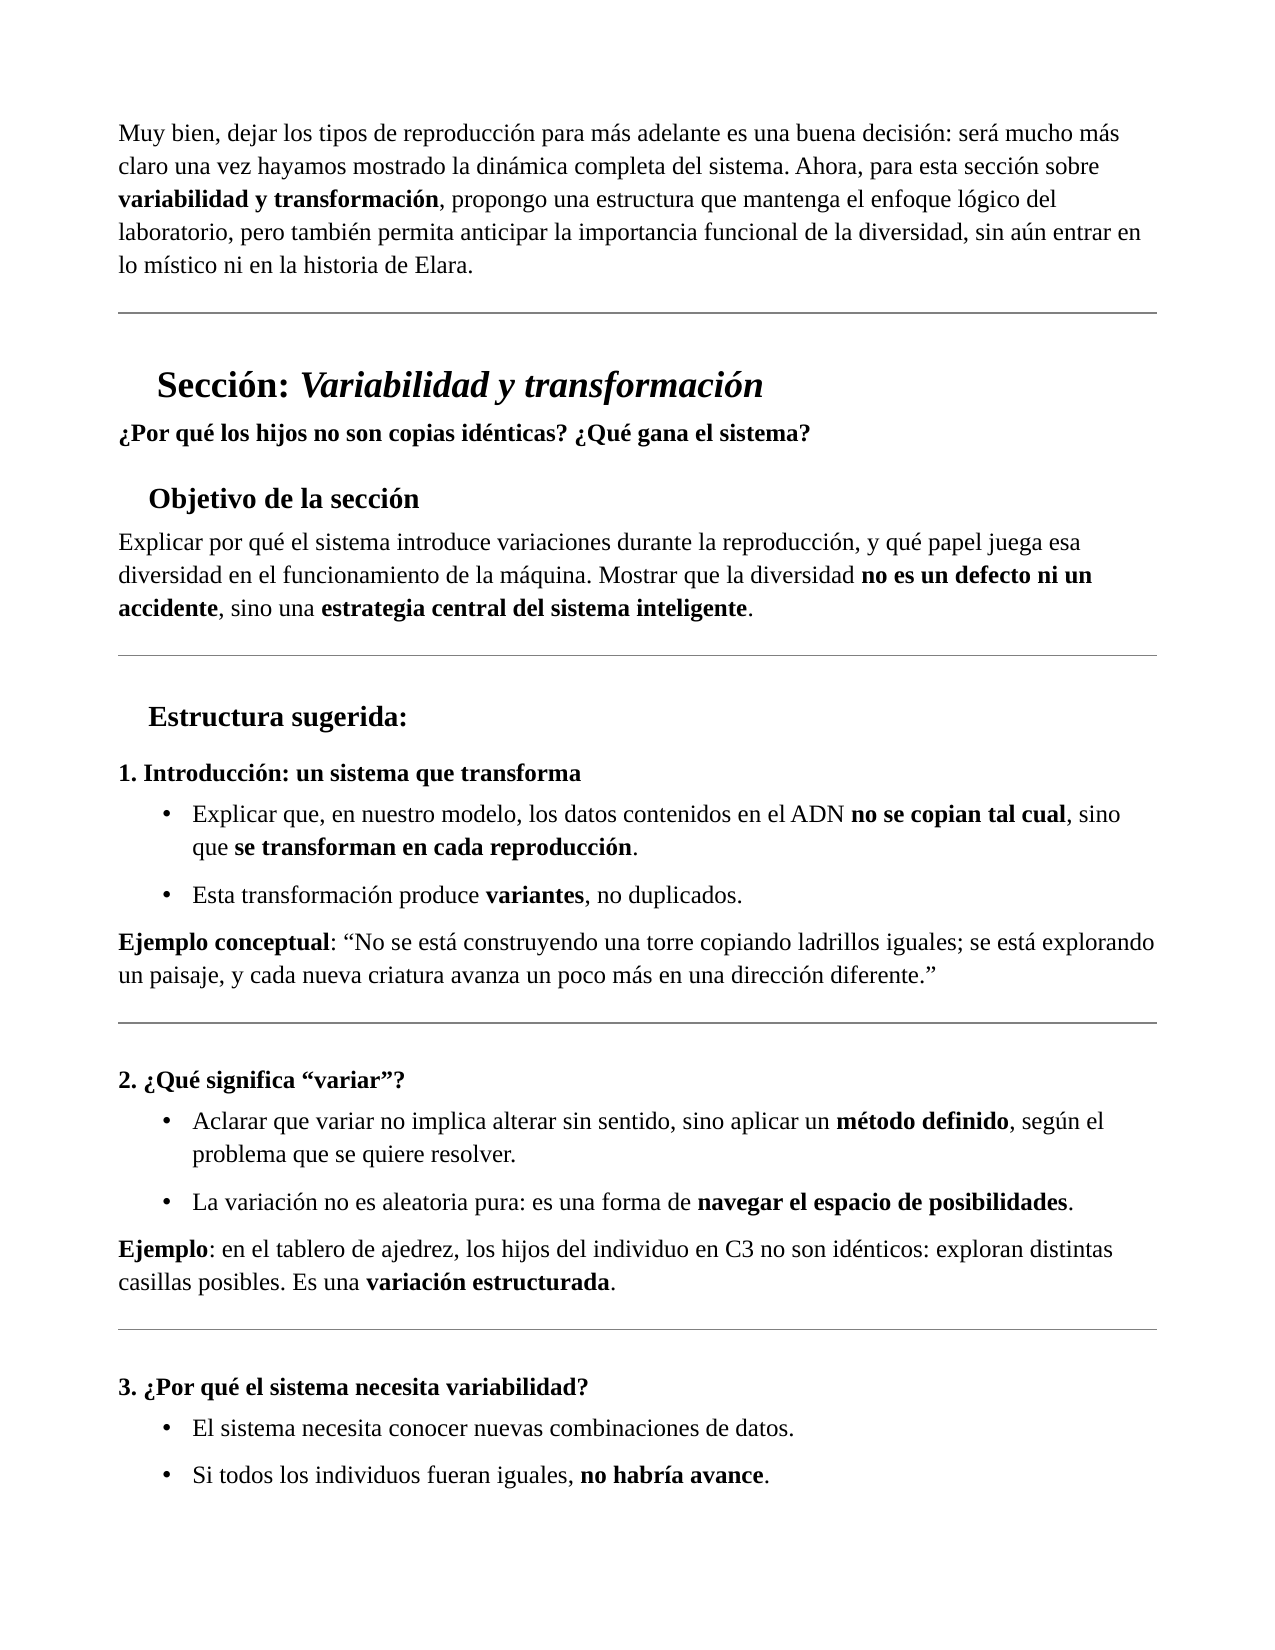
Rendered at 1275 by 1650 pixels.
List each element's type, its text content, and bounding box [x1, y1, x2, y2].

list Si todos los individuos fueran iguales, no habría avance. [162, 1460, 1157, 1489]
subtitle 2. ¿Qué significa “variar”? [118, 1065, 1157, 1093]
list La variación no es aleatoria pura: es una forma de navegar el espacio de posibilidades. [162, 1187, 1157, 1215]
subtitle 📌 Objetivo de la sección [118, 481, 1157, 514]
text Muy bien, dejar los tipos de reproducción para más adelante es una buena decisión: será mucho más claro una vez hayamos mostrado la dinámica completa del sistema. Ahora, para esta sección sobre variabilidad y transformación, propongo una estructura que mantenga el enfoque lógico del laboratorio, pero también permita anticipar la importancia funcional de la diversidad, sin aún entrar en lo místico ni en la historia de Elara. [118, 118, 1157, 279]
text Explicar por qué el sistema introduce variaciones durante la reproducción, y qué papel juega esa diversidad en el funcionamiento de la máquina. Mostrar que la diversidad no es un defecto ni un accidente, sino una estrategia central del sistema inteligente. [118, 527, 1157, 622]
subtitle 3. ¿Por qué el sistema necesita variabilidad? [118, 1372, 1157, 1400]
subtitle 🧪 Sección: Variabilidad y transformación [118, 363, 1157, 406]
list El sistema necesita conocer nuevas combinaciones de datos. [162, 1413, 1157, 1442]
subtitle 🧱 Estructura sugerida: [118, 699, 1157, 733]
text Ejemplo conceptual: “No se está construyendo una torre copiando ladrillos iguales; se está explorando un paisaje, y cada nueva criatura avanza un poco más en una dirección diferente.” [118, 927, 1157, 989]
list Esta transformación produce variantes, no duplicados. [162, 880, 1157, 908]
text Ejemplo: en el tablero de ajedrez, los hijos del individuo en C3 no son idénticos: exploran distintas casillas posibles. Es una variación estructurada. [118, 1234, 1157, 1296]
text ¿Por qué los hijos no son copias idénticas? ¿Qué gana el sistema? [118, 418, 1157, 447]
list Explicar que, en nuestro modelo, los datos contenidos en el ADN no se copian tal cual, sino que se transforman en cada reproducción. [162, 799, 1157, 861]
list Aclarar que variar no implica alterar sin sentido, sino aplicar un método definido, según el problema que se quiere resolver. [162, 1106, 1157, 1168]
subtitle 1. Introducción: un sistema que transforma [118, 758, 1157, 787]
